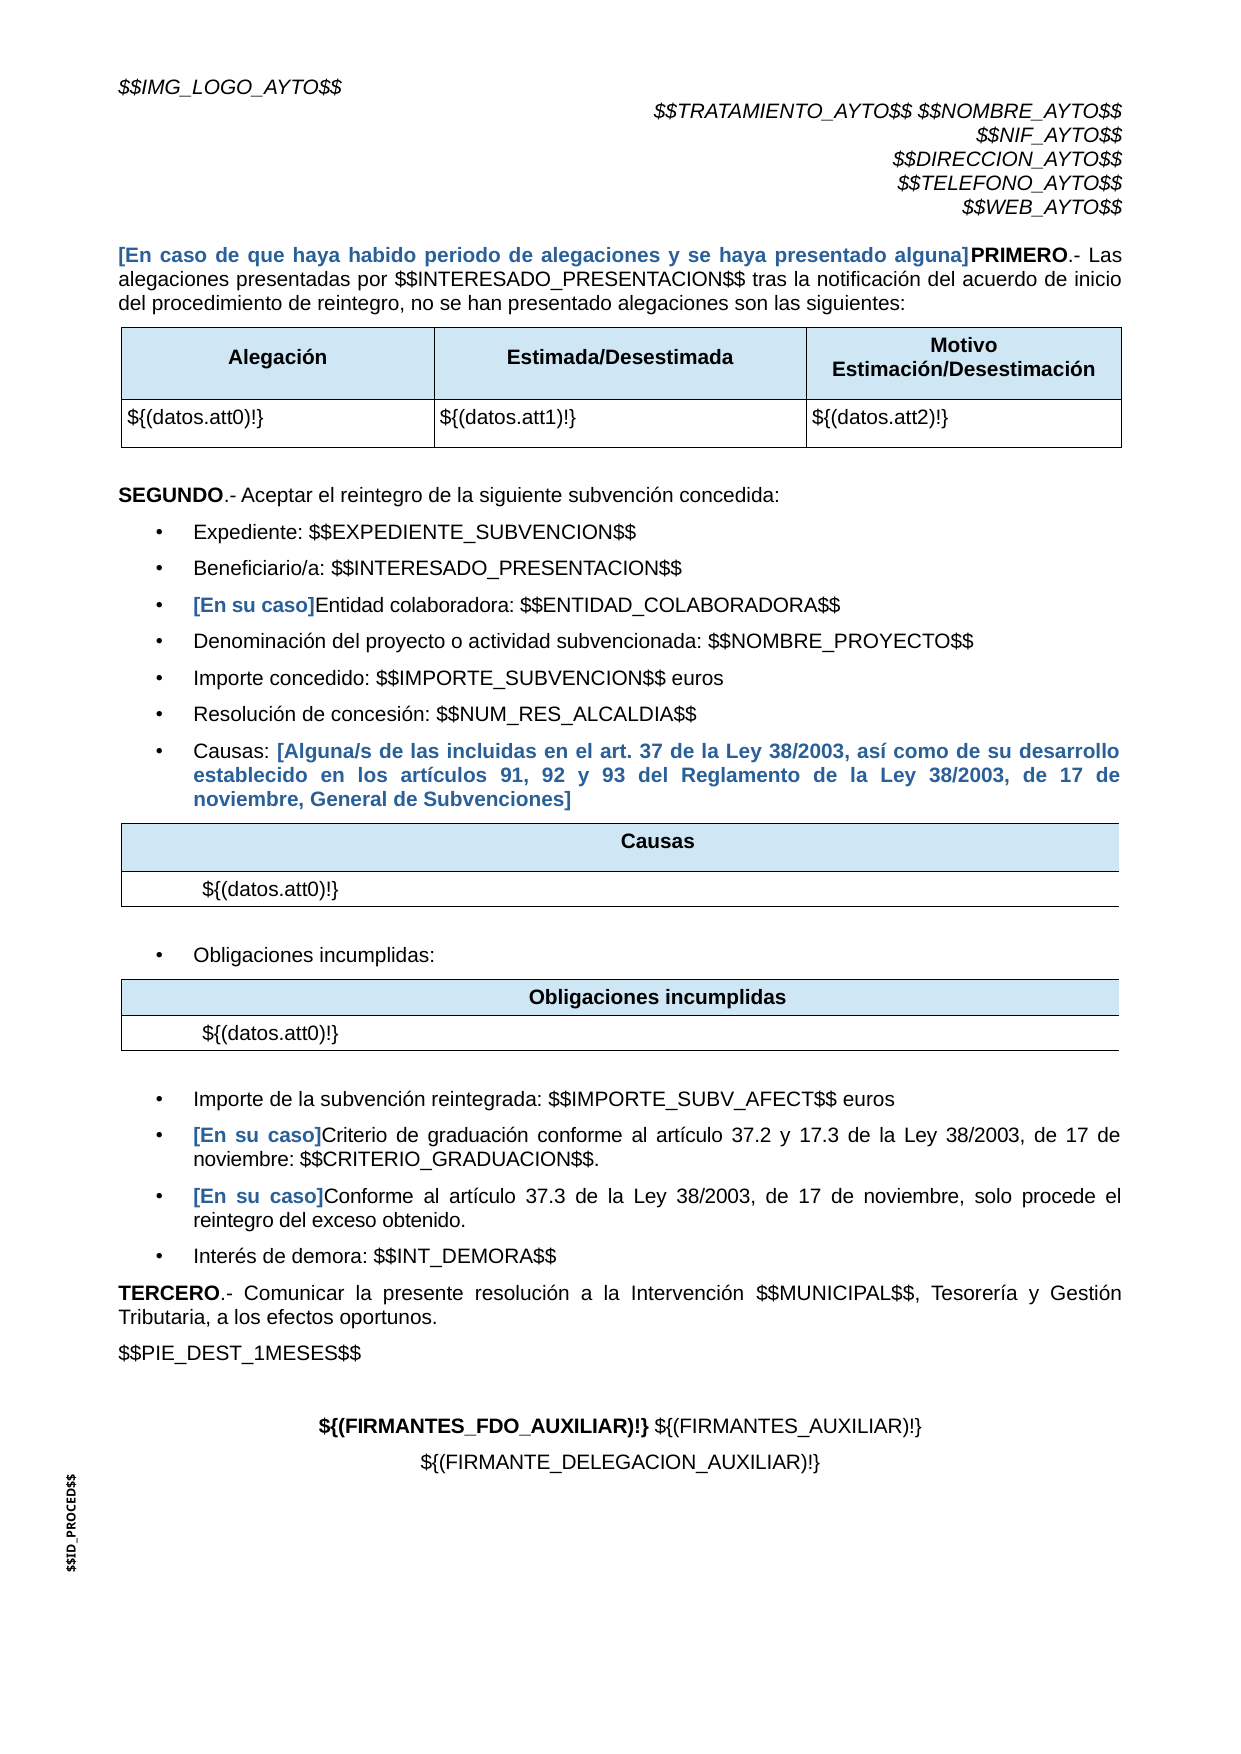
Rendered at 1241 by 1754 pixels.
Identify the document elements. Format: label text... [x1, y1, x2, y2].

table_header Motivo Estimación/Desestimación [807, 328, 1121, 399]
list Obligaciones incumplidas: [156, 943, 1122, 967]
text SEGUNDO.- Aceptar el reintegro de la siguiente subvención concedida: [118, 483, 1122, 507]
list Resolución de concesión: $$NUM_RES_ALCALDIA$$ [156, 702, 1122, 726]
list [En su caso]Entidad colaboradora: $$ENTIDAD_COLABORADORA$$ [156, 592, 1122, 617]
list Importe concedido: $$IMPORTE_SUBVENCION$$ euros [156, 666, 1122, 689]
list Importe de la subvención reintegrada: $$IMPORTE_SUBV_AFECT$$ euros [156, 1087, 1122, 1111]
list [En su caso]Conforme al artículo 37.3 de la Ley 38/2003, de 17 de noviembre, solo procede el reintegro del exceso obtenido. [156, 1184, 1122, 1232]
table_header Causas [122, 824, 1119, 871]
list Interés de demora: $$INT_DEMORA$$ [156, 1244, 1122, 1268]
table_header Estimada/Desestimada [435, 328, 806, 399]
table_cell ${(datos.att0)!}<jooscript> <insert-around element="table:table-row"> [#if OBLIGACIONES_INCUMPLIDAS_SUB??] [#assign OBLIGACIONES_INCUMPLIDAS_SUB_AUXILIAR=OBLIGACIONES_INCUMPLIDAS_SUB] [/#if] [#if TAB_OBLIGACIONES_INCUMPLIDAS_SUB??] [#assign OBLIGACIONES_INCUMPLIDAS_SUB_AUXILIAR=TAB_OBLIGACIONES_INCUMPLIDAS_SUB] [/#if] [#if OBLIGACIONES_INCUMPLIDAS_SUB_AUXILIAR?? &amp;&amp; OBLIGACIONES_INCUMPLIDAS_SUB_AUXILIAR?is_enumerable] [#list OBLIGACIONES_INCUMPLIDAS_SUB_AUXILIAR as datos] <content/> [/#list] [/#if] </insert-around> </jooscript> [122, 1016, 1119, 1050]
list Expediente: $$EXPEDIENTE_SUBVENCION$$ [156, 519, 1122, 544]
list [En su caso]Criterio de graduación conforme al artículo 37.2 y 17.3 de la Ley 38/2003, de 17 de noviembre: $$CRITERIO_GRADUACION$$. [156, 1123, 1122, 1171]
text [En caso de que haya habido periodo de alegaciones y se haya presentado alguna]PRIMERO.- Las alegaciones presentadas por $$INTERESADO_PRESENTACION$$ tras la notificación del acuerdo de inicio del procedimiento de reintegro, no se han presentado alegaciones son las siguientes: [118, 243, 1122, 314]
text [#if FIRMANTES!?length > 1] [#assign FIRMANTES_FDO_AUXILIAR="Fdo:"] [#assign FIRMANTES_AUXILIAR=FIRMANTES] [#else] [#assign FIRMANTES_FDO_AUXILIAR="Fdo:"] [#assign FIRMANTES_AUXILIAR="El/La Alcalde/sa"] [/#if] [#if FIRMANTE_DELEGACION!?length > 1] [#assign FIRMANTE_DELEGACION_AUXILIAR=FIRMANTE_DELEGACION] [/#if]${(FIRMANTES_FDO_AUXILIAR)!} ${(FIRMANTES_AUXILIAR)!} [118, 1414, 1122, 1438]
table_cell ${(datos.att1)!} [435, 400, 806, 447]
list Causas: [Alguna/s de las incluidas en el art. 37 de la Ley 38/2003, así como de su desarrollo establecido en los artículos 91, 92 y 93 del Reglamento de la Ley 38/2003, de 17 de noviembre, General de Subvenciones] [156, 738, 1122, 810]
text TERCERO.- Comunicar la presente resolución a la Intervención $$MUNICIPAL$$, Tesorería y Gestión Tributaria, a los efectos oportunos. [118, 1281, 1122, 1328]
list Beneficiario/a: $$INTERESADO_PRESENTACION$$ [156, 556, 1122, 580]
text ${(FIRMANTE_DELEGACION_AUXILIAR)!} [118, 1450, 1122, 1474]
table_cell ${(datos.att0)!}<jooscript> <insert-around element="table:table-row"> [#if CAUSAS_REINTEGRO??] [#assign CAUSAS_REINTEGRO_AUXILIAR=CAUSAS_REINTEGRO] [/#if] [#if TAB_CAUSAS_REINTEGRO??] [#assign CAUSAS_REINTEGRO_AUXILIAR=TAB_CAUSAS_REINTEGRO] [/#if] [#if CAUSAS_REINTEGRO_AUXILIAR?? &amp;&amp; CAUSAS_REINTEGRO_AUXILIAR?is_enumerable] [#list CAUSAS_REINTEGRO_AUXILIAR as datos] <content/> [/#list] [/#if] </insert-around> </jooscript> [122, 872, 1119, 906]
table_cell ${(datos.att0)!}<jooscript> <insert-around element="table:table-row"> [#if INFORMACION_ALEG_PRESEN??] [#assign INFORMACION_ALEG_PRESEN_AUXILIAR=INFORMACION_ALEG_PRESEN] [/#if] [#if TAB_INFORMACION_ALEG_PRESEN??] [#assign INFORMACION_ALEG_PRESEN_AUXILIAR=TAB_INFORMACION_ALEG_PRESEN] [/#if] [#if INFORMACION_ALEG_PRESEN_AUXILIAR?? &amp;&amp; INFORMACION_ALEG_PRESEN_AUXILIAR?is_enumerable] [#list INFORMACION_ALEG_PRESEN_AUXILIAR as datos] <content/> [/#list] [/#if] </insert-around> </jooscript> [122, 400, 434, 447]
table_cell ${(datos.att2)!} [807, 400, 1121, 447]
table_header Alegación [122, 328, 434, 399]
table_header Obligaciones incumplidas [122, 980, 1119, 1015]
text $$PIE_DEST_1MESES$$ [118, 1341, 1122, 1365]
list Denominación del proyecto o actividad subvencionada: $$NOMBRE_PROYECTO$$ [156, 629, 1122, 653]
